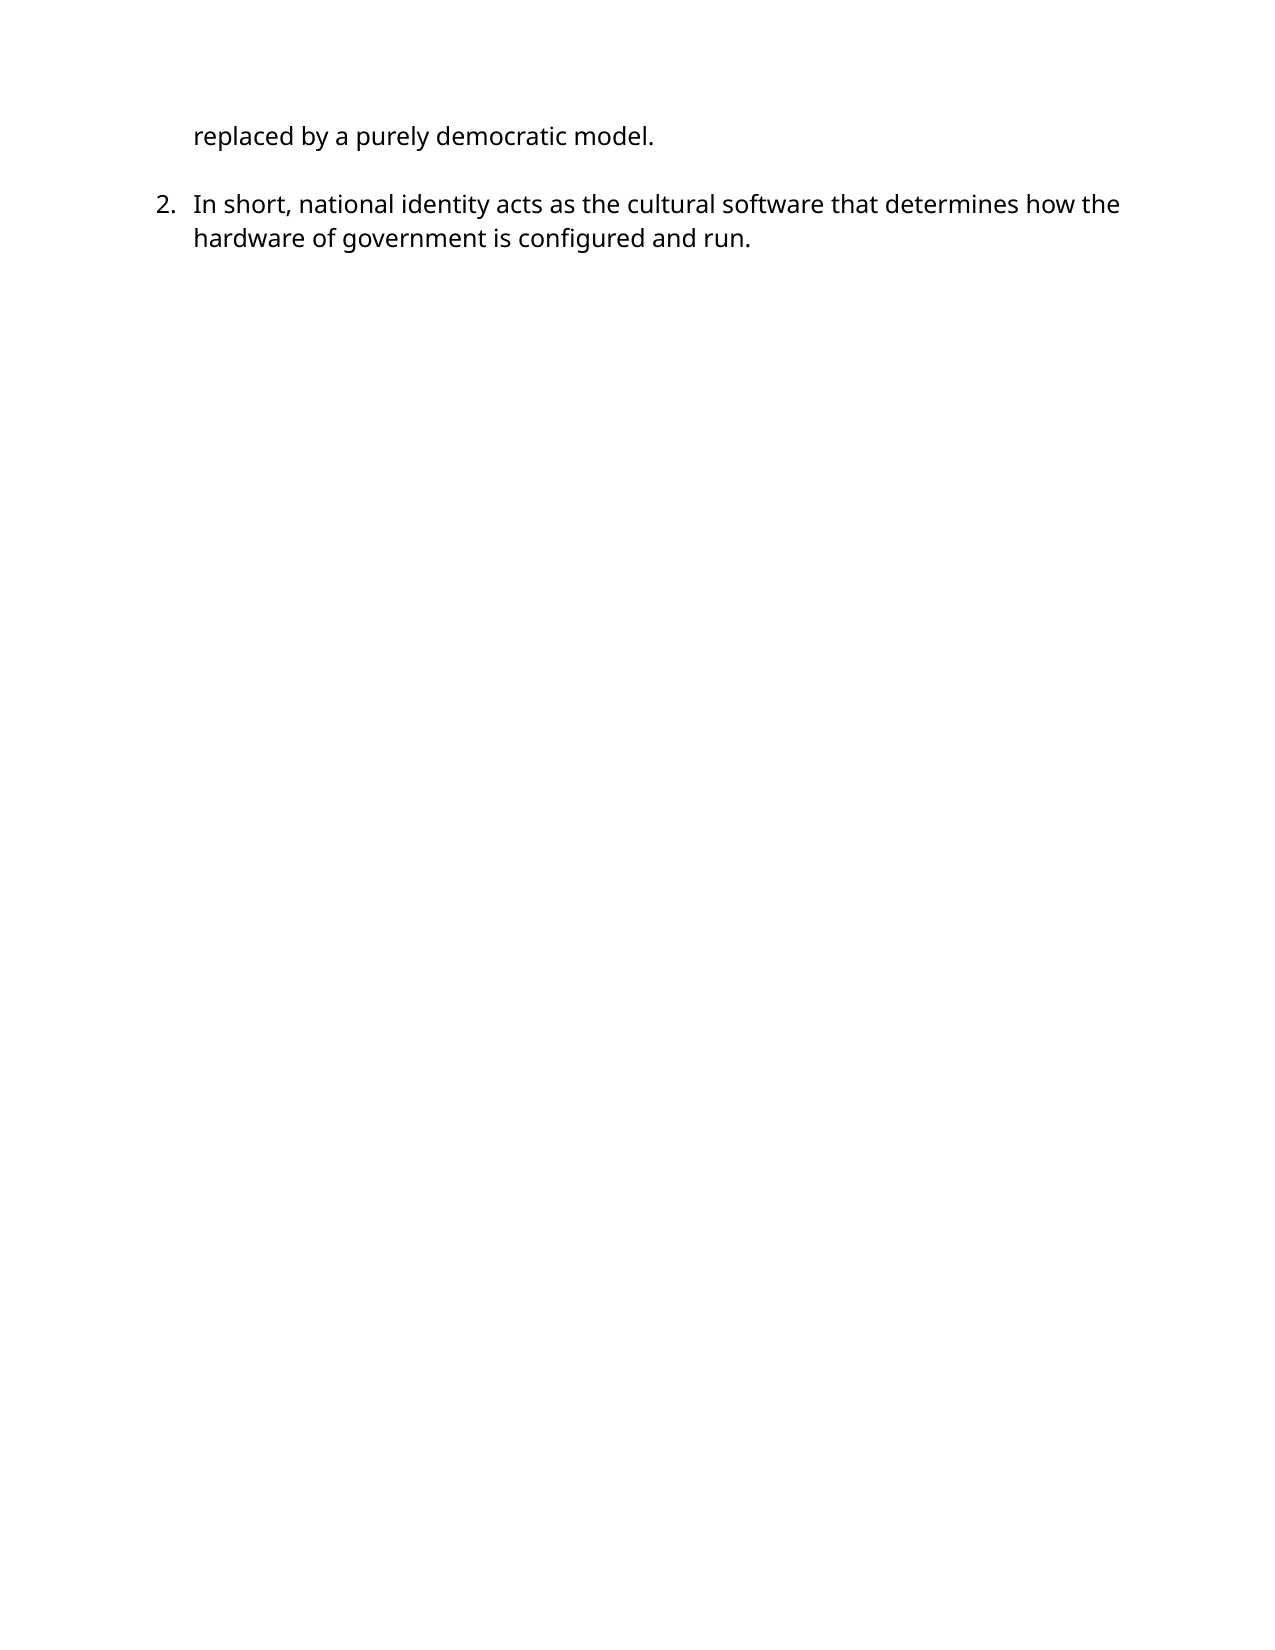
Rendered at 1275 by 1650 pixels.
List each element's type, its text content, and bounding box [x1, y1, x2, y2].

list replaced by a purely democratic model. [156, 118, 1157, 152]
list In short, national identity acts as the cultural software that determines how the hardware of government is configured and run. [156, 186, 1157, 254]
